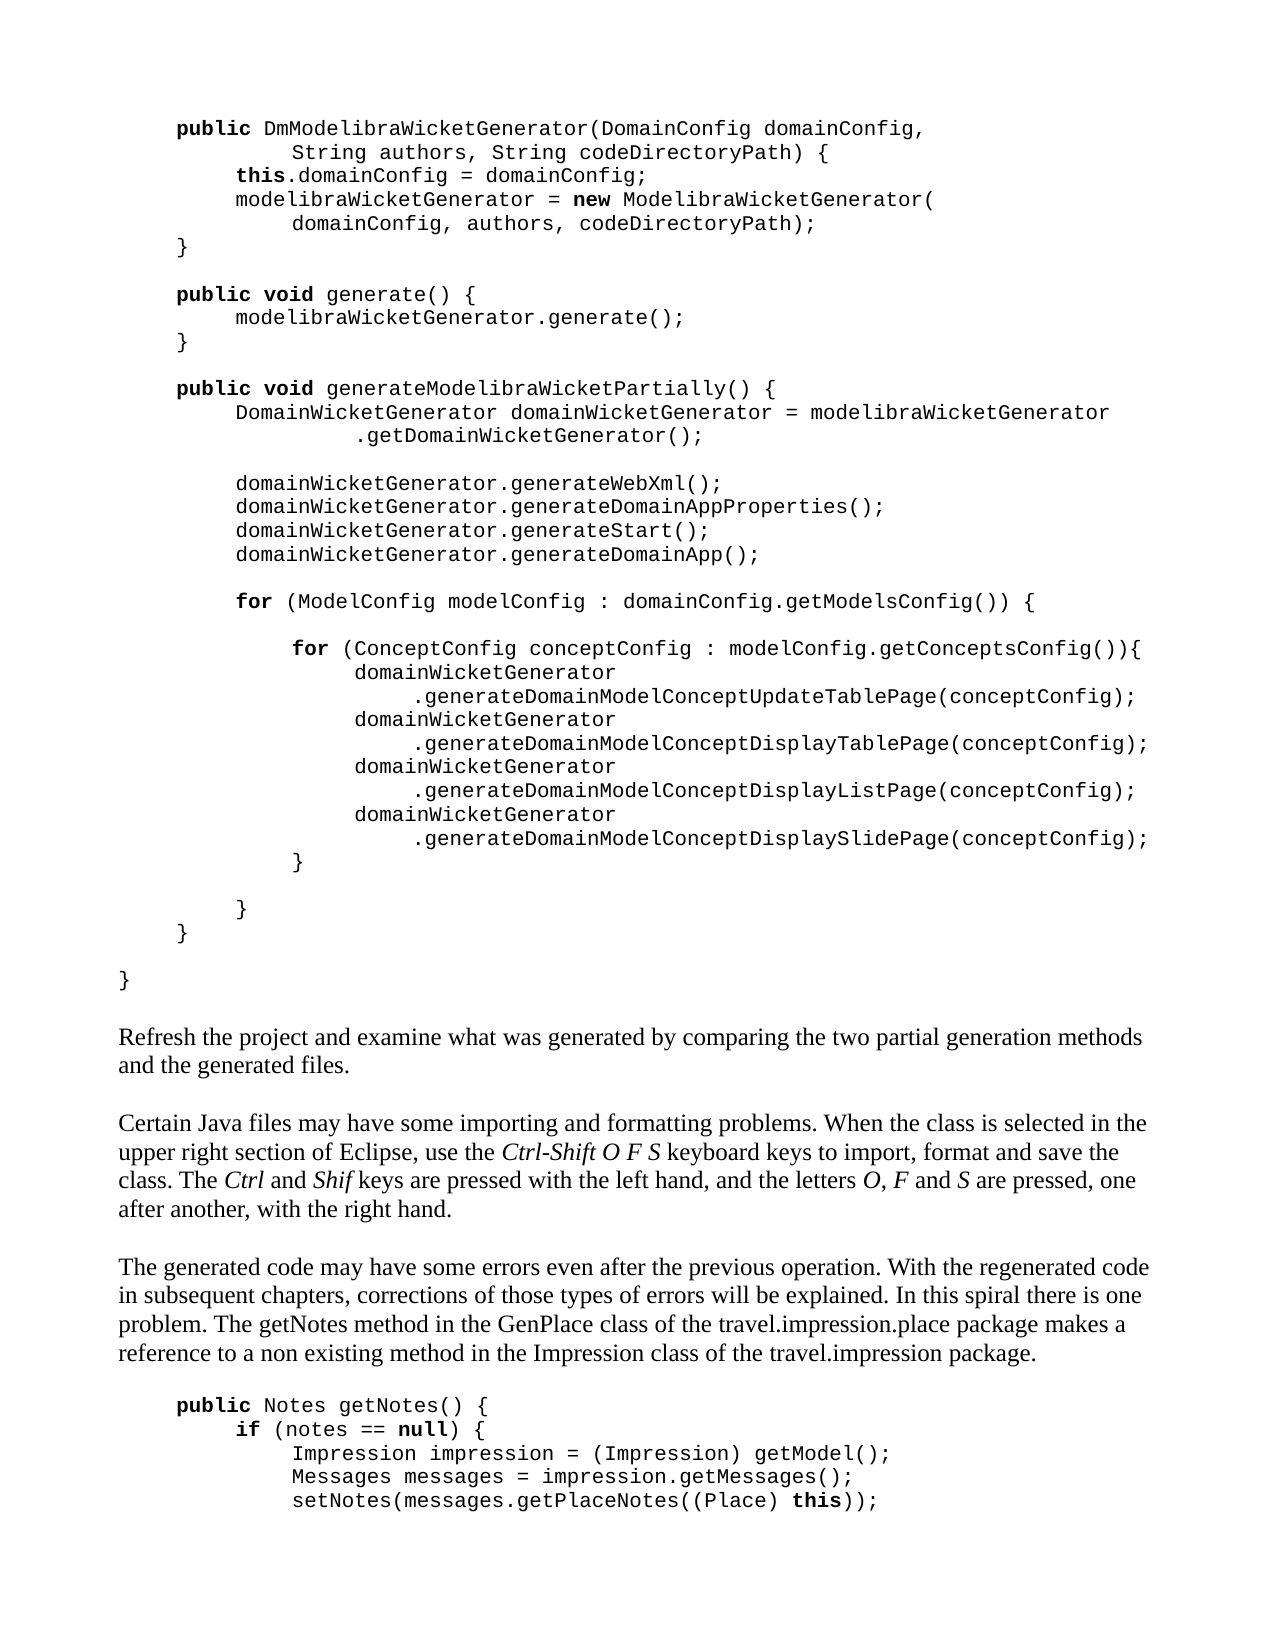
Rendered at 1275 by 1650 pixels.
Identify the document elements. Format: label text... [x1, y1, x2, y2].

text public Notes getNotes() { [118, 1396, 1157, 1419]
text Messages messages = impression.getMessages(); [118, 1466, 1157, 1490]
text Certain Java files may have some importing and formatting problems. When the class is selected in the upper right section of Eclipse, use the Ctrl-Shift O F S keyboard keys to import, format and save the class. The Ctrl and Shif keys are pressed with the left hand, and the letters O, F and S are pressed, one after another, with the right hand. [118, 1108, 1157, 1223]
text for (ConceptConfig conceptConfig : modelConfig.getConceptsConfig()){ [118, 638, 1157, 662]
text domainWicketGenerator [118, 709, 1157, 733]
text } [118, 236, 1157, 260]
text } [118, 851, 1157, 875]
text setNotes(messages.getPlaceNotes((Place) this)); [118, 1490, 1157, 1514]
text domainWicketGenerator.generateStart(); [118, 520, 1157, 544]
text } [118, 898, 1157, 922]
text String authors, String codeDirectoryPath) { [118, 142, 1157, 165]
text .generateDomainModelConceptDisplayListPage(conceptConfig); [118, 780, 1157, 804]
text } [118, 969, 1157, 993]
text if (notes == null) { [118, 1419, 1157, 1443]
text .generateDomainModelConceptDisplaySlidePage(conceptConfig); [118, 827, 1157, 851]
text .generateDomainModelConceptUpdateTablePage(conceptConfig); [118, 686, 1157, 709]
text .getDomainWicketGenerator(); [118, 426, 1157, 449]
text domainWicketGenerator.generateDomainAppProperties(); [118, 496, 1157, 520]
text public DmModelibraWicketGenerator(DomainConfig domainConfig, [118, 118, 1157, 142]
text domainWicketGenerator [118, 662, 1157, 686]
text modelibraWicketGenerator = new ModelibraWicketGenerator( [118, 189, 1157, 213]
text } [118, 331, 1157, 354]
text domainWicketGenerator [118, 804, 1157, 827]
text Refresh the project and examine what was generated by comparing the two partial generation methods and the generated files. [118, 1022, 1157, 1079]
text this.domainConfig = domainConfig; [118, 165, 1157, 189]
text DomainWicketGenerator domainWicketGenerator = modelibraWicketGenerator [118, 402, 1157, 426]
text public void generateModelibraWicketPartially() { [118, 378, 1157, 402]
text } [118, 922, 1157, 946]
text domainWicketGenerator.generateDomainApp(); [118, 544, 1157, 567]
text for (ModelConfig modelConfig : domainConfig.getModelsConfig()) { [118, 591, 1157, 615]
text domainWicketGenerator.generateWebXml(); [118, 473, 1157, 496]
text modelibraWicketGenerator.generate(); [118, 307, 1157, 331]
text domainConfig, authors, codeDirectoryPath); [118, 213, 1157, 236]
text .generateDomainModelConceptDisplayTablePage(conceptConfig); [118, 733, 1157, 757]
text domainWicketGenerator [118, 757, 1157, 780]
text public void generate() { [118, 284, 1157, 307]
text The generated code may have some errors even after the previous operation. With the regenerated code in subsequent chapters, corrections of those types of errors will be explained. In this spiral there is one problem. The getNotes method in the GenPlace class of the travel.impression.place package makes a reference to a non existing method in the Impression class of the travel.impression package. [118, 1252, 1157, 1367]
text Impression impression = (Impression) getModel(); [118, 1443, 1157, 1466]
